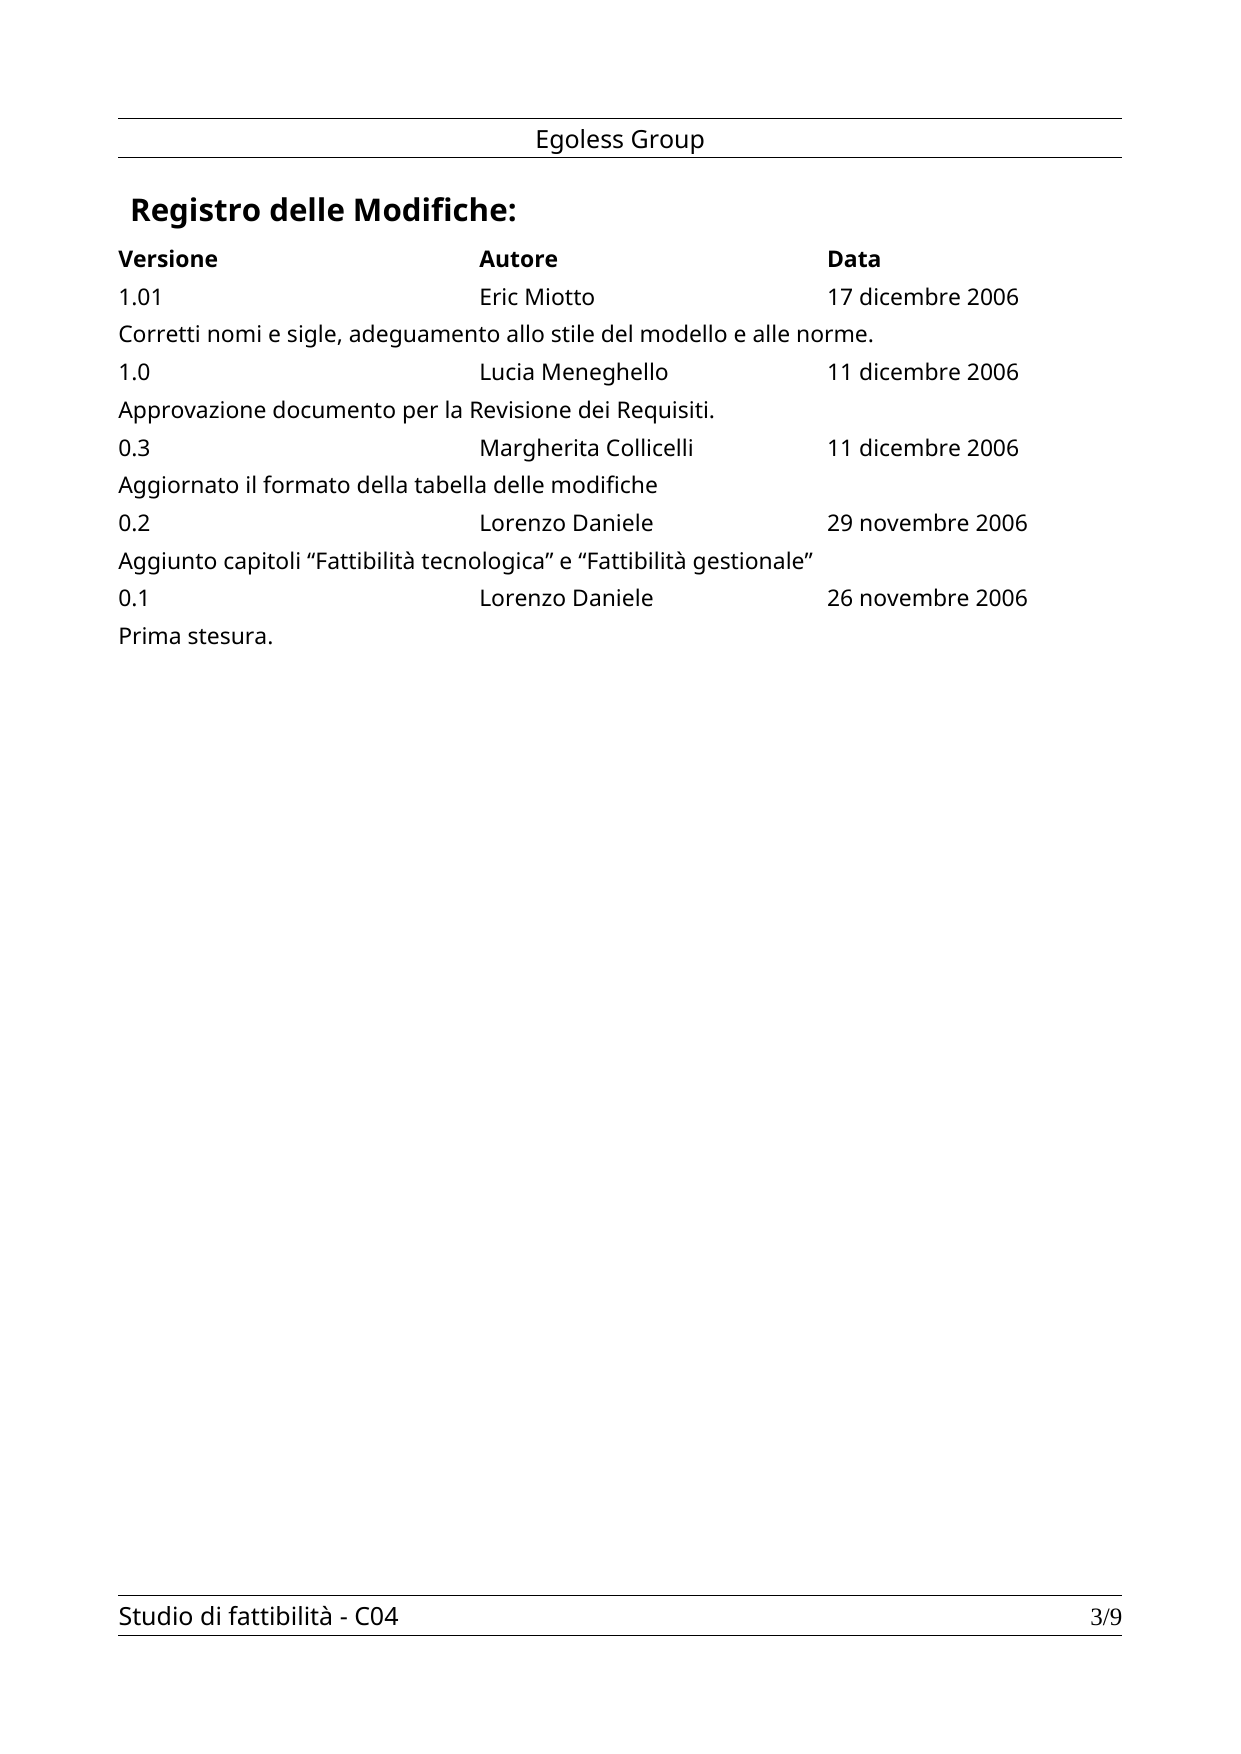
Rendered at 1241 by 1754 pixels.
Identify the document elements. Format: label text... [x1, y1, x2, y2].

text 0.1 Lorenzo Daniele 26 novembre 2006 [118, 582, 1122, 614]
text 1.01 Eric Miotto 17 dicembre 2006 [118, 281, 1122, 312]
text 1.0 Lucia Meneghello 11 dicembre 2006 [118, 356, 1122, 387]
text Corretti nomi e sigle, adeguamento allo stile del modello e alle norme. [118, 318, 1122, 350]
text Versione Autore Data [118, 243, 1122, 274]
text Aggiornato il formato della tabella delle modifiche [118, 469, 1122, 501]
text 0.2 Lorenzo Daniele 29 novembre 2006 [118, 507, 1122, 538]
text 0.3 Margherita Collicelli 11 dicembre 2006 [118, 432, 1122, 463]
text Registro delle Modifiche: [130, 188, 1122, 231]
text Prima stesura. [118, 620, 1122, 651]
text Approvazione documento per la Revisione dei Requisiti. [118, 394, 1122, 425]
text Aggiunto capitoli “Fattibilità tecnologica” e “Fattibilità gestionale” [118, 545, 1122, 576]
